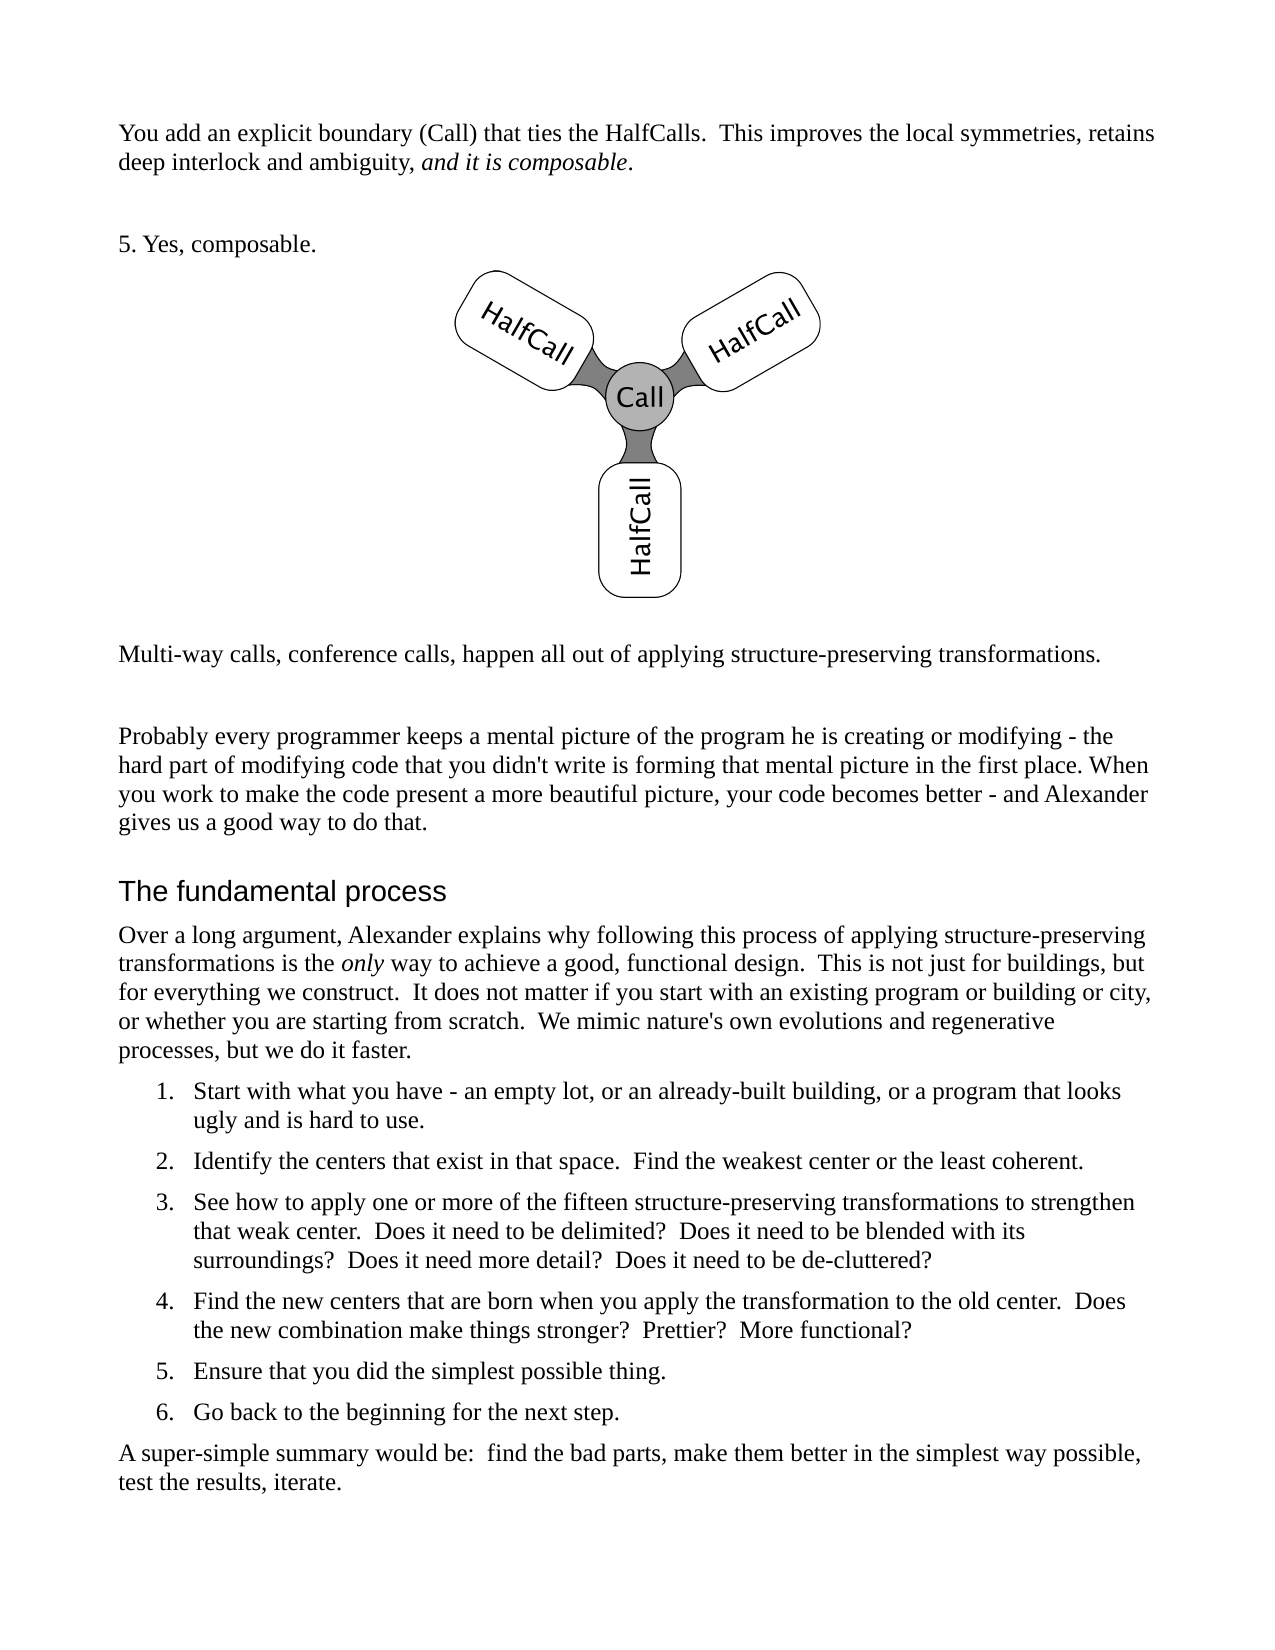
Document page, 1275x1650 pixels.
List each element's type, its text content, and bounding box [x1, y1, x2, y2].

text A super-simple summary would be: find the bad parts, make them better in the simplest way possible, test the results, iterate. [118, 1438, 1157, 1496]
list See how to apply one or more of the fifteen structure-preserving transformations to strengthen that weak center. Does it need to be delimited? Does it need to be blended with its surroundings? Does it need more detail? Does it need to be de-cluttered? [156, 1187, 1157, 1273]
list Find the new centers that are born when you apply the transformation to the old center. Does the new combination make things stronger? Prettier? More functional? [156, 1286, 1157, 1343]
text Over a long argument, Alexander explains why following this process of applying structure-preserving transformations is the only way to achieve a good, functional design. This is not just for buildings, but for everything we construct. It does not matter if you start with an existing program or building or city, or whether you are starting from scratch. We mimic nature's own evolutions and regenerative processes, but we do it faster. [118, 920, 1157, 1063]
text Multi-way calls, conference calls, happen all out of applying structure-preserving transformations. [118, 639, 1157, 667]
text You add an explicit boundary (Call) that ties the HalfCalls. This improves the local symmetries, retains deep interlock and ambiguity, and it is composable. [118, 118, 1157, 176]
text Probably every programmer keeps a mental picture of the program he is creating or modifying - the hard part of modifying code that you didn't write is forming that mental picture in the first place. When you work to make the code present a more beautiful picture, your code becomes better - and Alexander gives us a good way to do that. [118, 721, 1157, 836]
picture [454, 270, 821, 598]
text 5. Yes, composable. [118, 229, 1157, 258]
list Identify the centers that exist in that space. Find the weakest center or the least coherent. [156, 1146, 1157, 1175]
subtitle The fundamental process [118, 874, 1157, 907]
list Start with what you have - an empty lot, or an already-built building, or a program that looks ugly and is hard to use. [156, 1076, 1157, 1133]
list Ensure that you did the simplest possible thing. [156, 1356, 1157, 1385]
list Go back to the beginning for the next step. [156, 1397, 1157, 1426]
